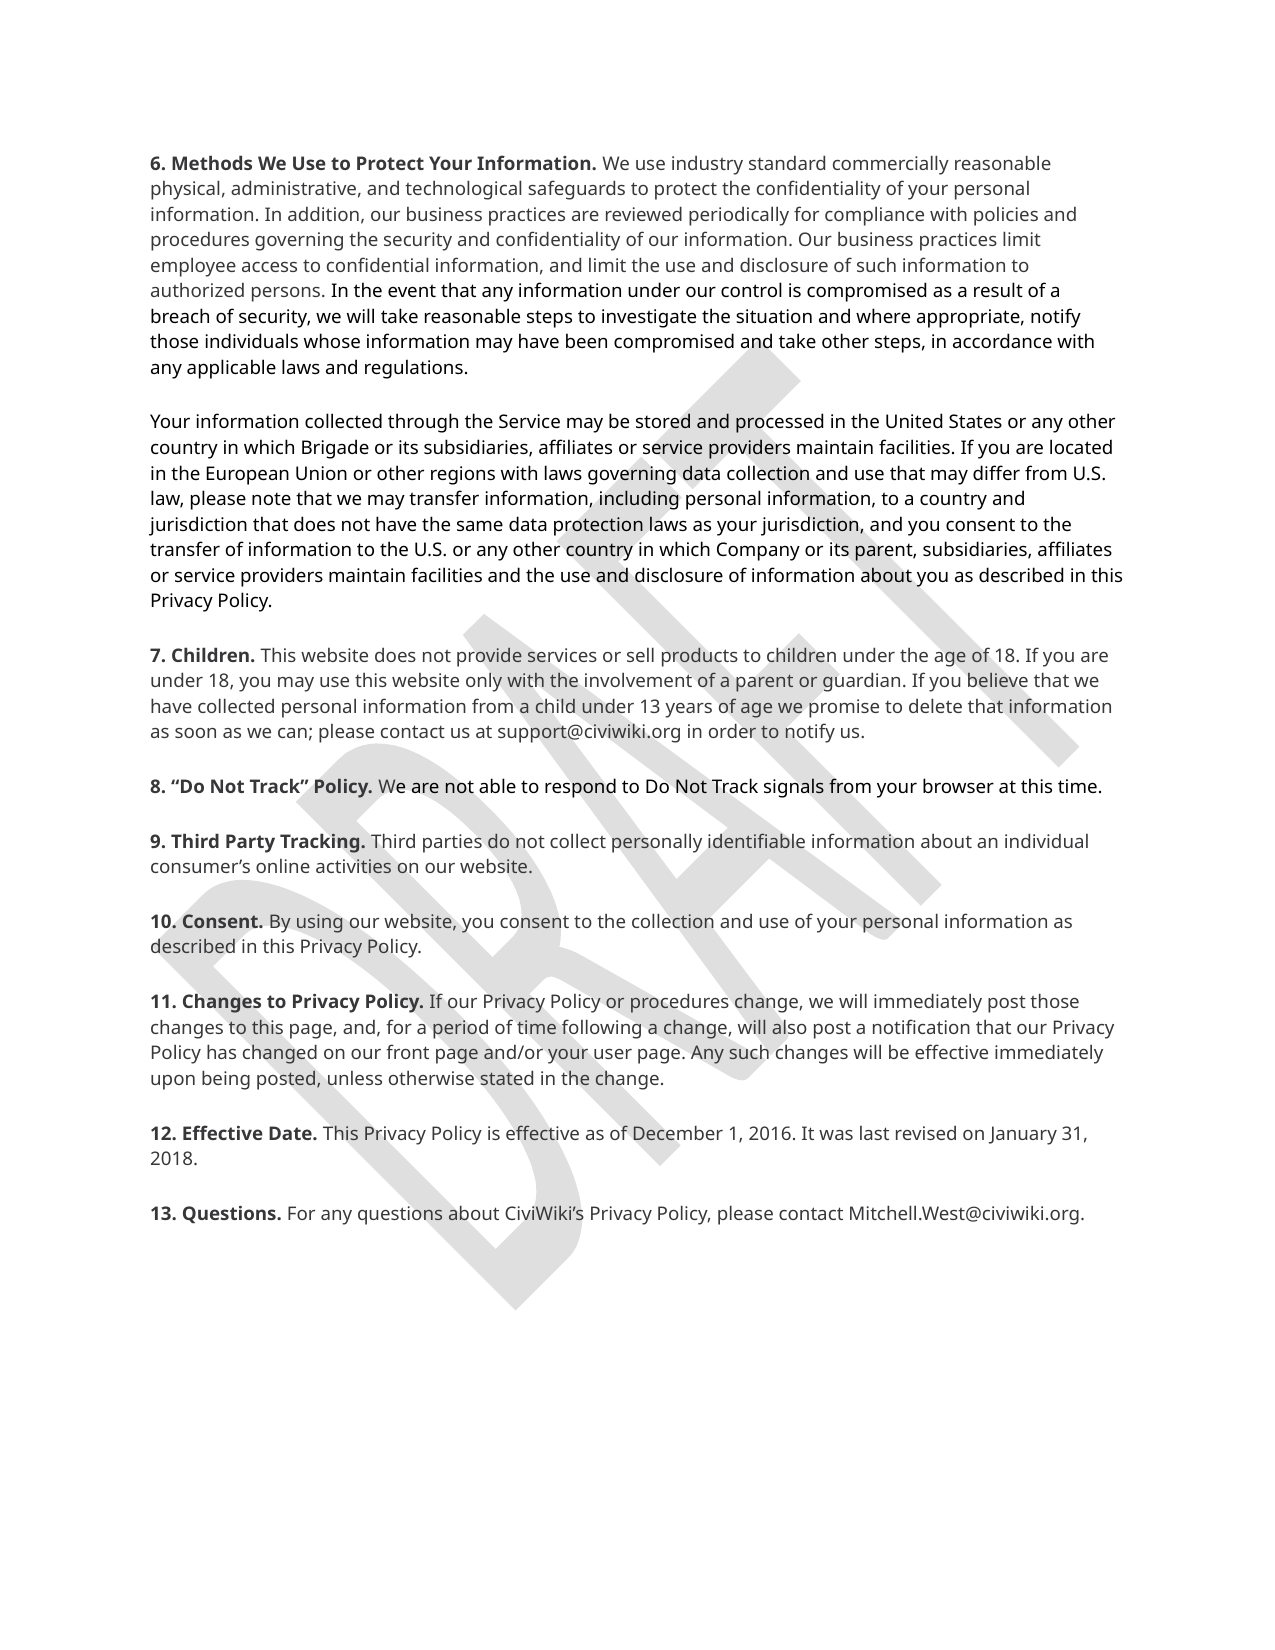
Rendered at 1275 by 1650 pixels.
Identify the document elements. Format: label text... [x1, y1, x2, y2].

text 12. Effective Date. This Privacy Policy is effective as of December 1, 2016. It was last revised on January 31, 2018. [150, 1120, 1125, 1171]
text 13. Questions. For any questions about CiviWiki’s Privacy Policy, please contact Mitchell.West@civiwiki.org. [150, 1200, 1125, 1226]
text 10. Consent. By using our website, you consent to the collection and use of your personal information as described in this Privacy Policy. [150, 908, 1125, 959]
text Your information collected through the Service may be stored and processed in the United States or any other country in which Brigade or its subsidiaries, affiliates or service providers maintain facilities. If you are located in the European Union or other regions with laws governing data collection and use that may differ from U.S. law, please note that we may transfer information, including personal information, to a country and jurisdiction that does not have the same data protection laws as your jurisdiction, and you consent to the transfer of information to the U.S. or any other country in which Company or its parent, subsidiaries, affiliates or service providers maintain facilities and the use and disclosure of information about you as described in this Privacy Policy. [150, 409, 1125, 613]
text 9. Third Party Tracking. Third parties do not collect personally identifiable information about an individual consumer’s online activities on our website. [150, 828, 1125, 879]
text 11. Changes to Privacy Policy. If our Privacy Policy or procedures change, we will immediately post those changes to this page, and, for a period of time following a change, will also post a notification that our Privacy Policy has changed on our front page and/or your user page. Any such changes will be effective immediately upon being posted, unless otherwise stated in the change. [150, 988, 1125, 1091]
text 8. “Do Not Track” Policy. We are not able to respond to Do Not Track signals from your browser at this time. [150, 773, 1125, 799]
text 7. Children. This website does not provide services or sell products to children under the age of 18. If you are under 18, you may use this website only with the involvement of a parent or guardian. If you believe that we have collected personal information from a child under 13 years of age we promise to delete that information as soon as we can; please contact us at support@civiwiki.org in order to notify us. [150, 642, 1125, 744]
text 6. Methods We Use to Protect Your Information. We use industry standard commercially reasonable physical, administrative, and technological safeguards to protect the confidentiality of your personal information. In addition, our business practices are reviewed periodically for compliance with policies and procedures governing the security and confidentiality of our information. Our business practices limit employee access to confidential information, and limit the use and disclosure of such information to authorized persons. In the event that any information under our control is compromised as a result of a breach of security, we will take reasonable steps to investigate the situation and where appropriate, notify those individuals whose information may have been compromised and take other steps, in accordance with any applicable laws and regulations. [150, 150, 1125, 380]
